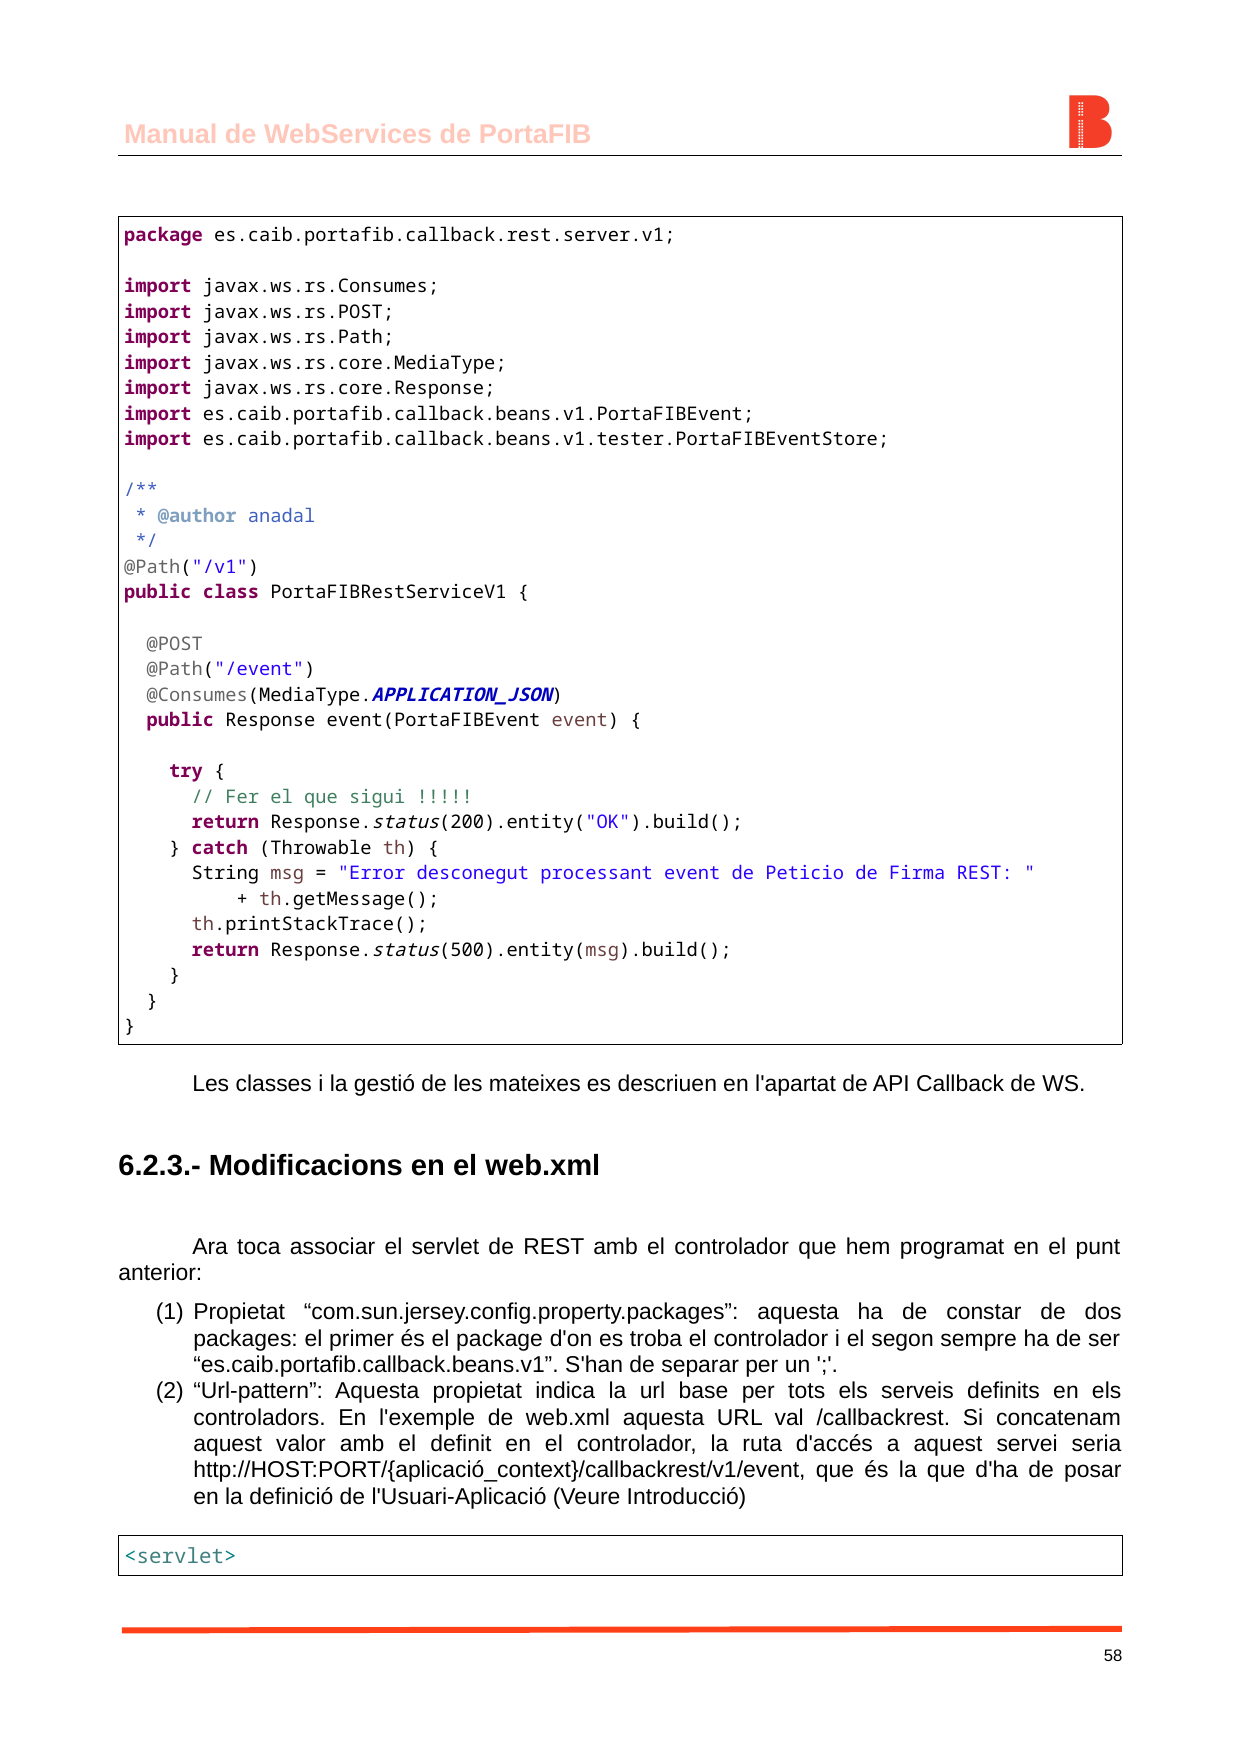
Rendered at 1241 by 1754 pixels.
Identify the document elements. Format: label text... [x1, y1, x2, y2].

list Propietat “com.sun.jersey.config.property.packages”: aquesta ha de constar de dos packages: el primer és el package d'on es troba el controlador i el segon sempre ha de ser “es.caib.portafib.callback.beans.v1”. S'han de separar per un ';'. [156, 1298, 1122, 1377]
list “Url-pattern”: Aquesta propietat indica la url base per tots els serveis definits en els controladors. En l'exemple de web.xml aquesta URL val /callbackrest. Si concatenam aquest valor amb el definit en el controlador, la ruta d'accés a aquest servei seria http://HOST:PORT/{aplicació_context}/callbackrest/v1/event, que és la que d'ha de posar en la definició de l'Usuari-Aplicació (Veure Introducció) [156, 1377, 1122, 1509]
text Ara toca associar el servlet de REST amb el controlador que hem programat en el punt anterior: [118, 1233, 1122, 1286]
text Les classes i la gestió de les mateixes es descriuen en l'apartat de API Callback de WS. [118, 1070, 1122, 1097]
table_header package es.caib.portafib.callback.rest.server.v1; import javax.ws.rs.Consumes; import javax.ws.rs.POST; import javax.ws.rs.Path; import javax.ws.rs.core.MediaType; import javax.ws.rs.core.Response; import es.caib.portafib.callback.beans.v1.PortaFIBEvent; import es.caib.portafib.callback.beans.v1.tester.PortaFIBEventStore; /** * @author anadal */ @Path("/v1") public class PortaFIBRestServiceV1 { @POST @Path("/event") @Consumes(MediaType.APPLICATION_JSON) public Response event(PortaFIBEvent event) { try { // Fer el que sigui !!!!! return Response.status(200).entity("OK").build(); } catch (Throwable th) { String msg = "Error desconegut processant event de Peticio de Firma REST: " + th.getMessage(); th.printStackTrace(); return Response.status(500).entity(msg).build(); } } } [119, 217, 1122, 1044]
subtitle Modificacions en el web.xml [118, 1148, 1122, 1182]
picture [1063, 94, 1117, 150]
table_header <servlet> [119, 1536, 1122, 1575]
